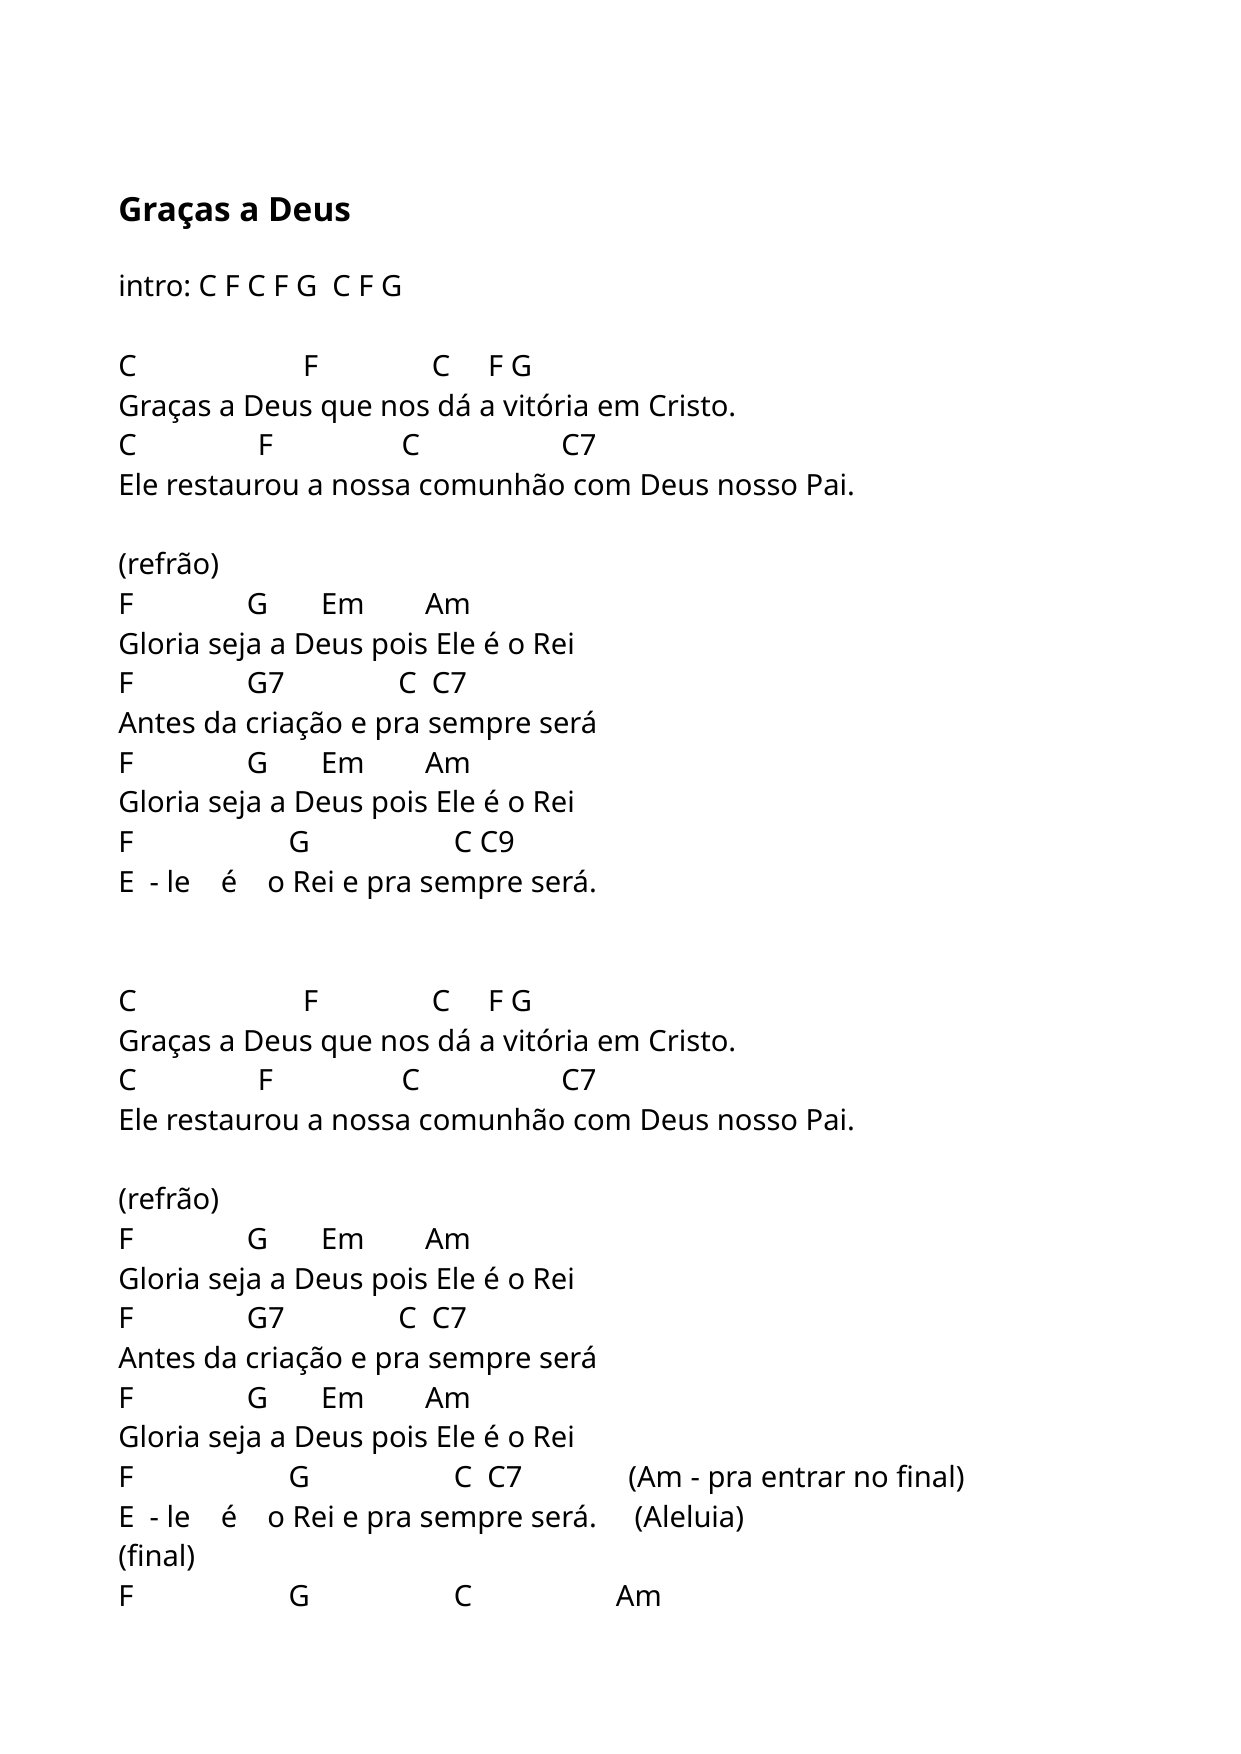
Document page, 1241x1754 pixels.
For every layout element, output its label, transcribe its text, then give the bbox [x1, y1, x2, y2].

text C F C F G [118, 980, 1122, 1020]
text F G C C9 [118, 821, 1122, 861]
text Gloria seja a Deus pois Ele é o Rei [118, 782, 1122, 821]
text Antes da criação e pra sempre será [118, 702, 1122, 742]
text intro: C F C F G C F G [118, 266, 1122, 305]
text F G Em Am [118, 1218, 1122, 1258]
text F G Em Am [118, 583, 1122, 623]
text Graças a Deus [118, 186, 1122, 232]
text Graças a Deus que nos dá a vitória em Cristo. [118, 1020, 1122, 1059]
text Ele restaurou a nossa comunhão com Deus nosso Pai. [118, 1099, 1122, 1139]
text F G C C7 (Am - pra entrar no final) [118, 1456, 1122, 1496]
text F G Em Am [118, 1377, 1122, 1417]
text (refrão) [118, 1178, 1122, 1218]
text E - le é o Rei e pra sempre será. [118, 861, 1122, 901]
text C F C C7 [118, 424, 1122, 464]
text C F C C7 [118, 1059, 1122, 1099]
text Gloria seja a Deus pois Ele é o Rei [118, 623, 1122, 663]
text Antes da criação e pra sempre será [118, 1337, 1122, 1377]
text F G Em Am [118, 742, 1122, 782]
text (final) [118, 1536, 1122, 1575]
text E - le é o Rei e pra sempre será. (Aleluia) [118, 1496, 1122, 1536]
text (refrão) [118, 543, 1122, 583]
text Ele restaurou a nossa comunhão com Deus nosso Pai. [118, 464, 1122, 504]
text Graças a Deus que nos dá a vitória em Cristo. [118, 385, 1122, 424]
text C F C F G [118, 345, 1122, 385]
text Gloria seja a Deus pois Ele é o Rei [118, 1258, 1122, 1298]
text F G C Am [118, 1575, 1122, 1615]
text F G7 C C7 [118, 663, 1122, 702]
text Gloria seja a Deus pois Ele é o Rei [118, 1417, 1122, 1456]
text F G7 C C7 [118, 1298, 1122, 1337]
